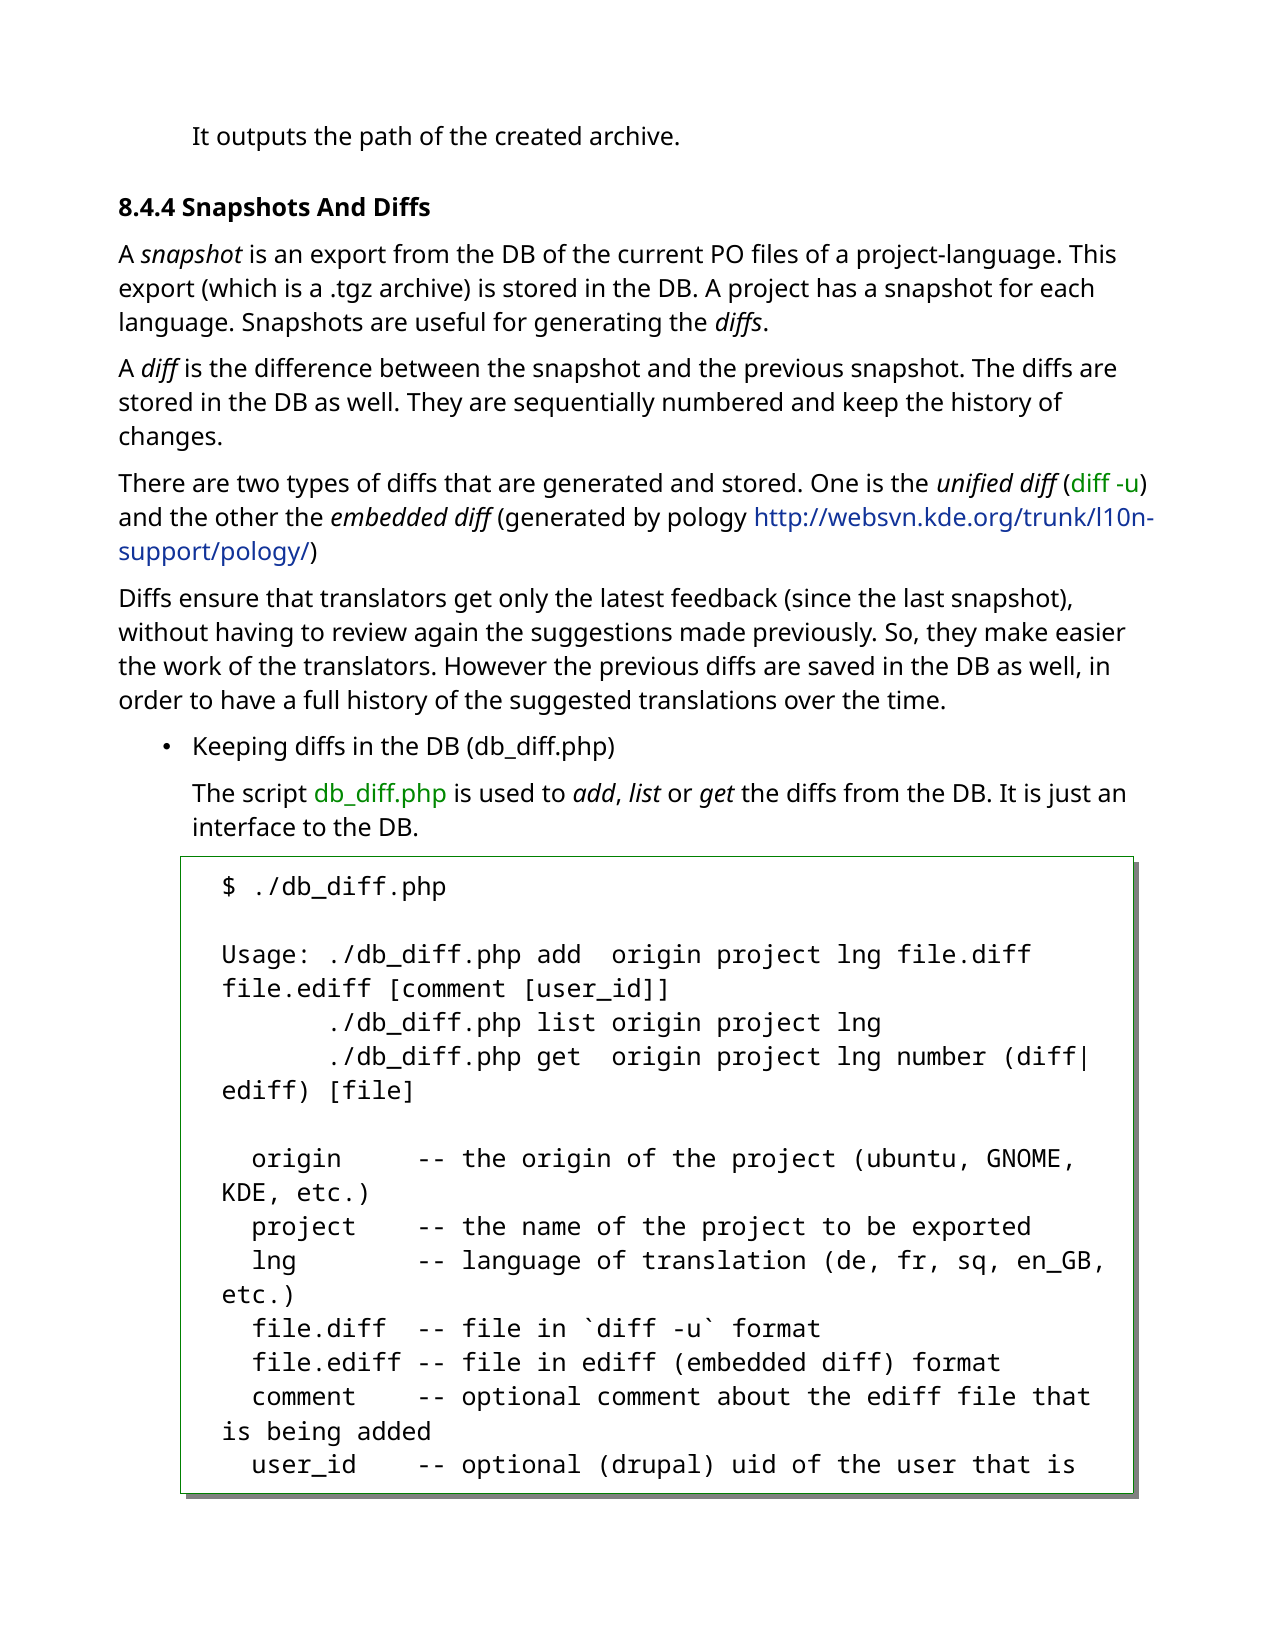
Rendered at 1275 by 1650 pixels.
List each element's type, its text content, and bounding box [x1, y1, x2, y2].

list origin -- the origin of the project (ubuntu, GNOME, KDE, etc.) [181, 1129, 1133, 1197]
list It outputs the path of the created archive. [162, 118, 1157, 152]
text A snapshot is an export from the DB of the current PO files of a project-language. This export (which is a .tgz archive) is stored in the DB. A project has a snapshot for each language. Snapshots are useful for generating the diffs. [118, 236, 1157, 338]
text A diff is the difference between the snapshot and the previous snapshot. The diffs are stored in the DB as well. They are sequentially numbered and keep the history of changes. [118, 351, 1157, 453]
list lng -- language of translation (de, fr, sq, en_GB, etc.) [181, 1231, 1133, 1299]
list file.ediff -- file in ediff (embedded diff) format [181, 1333, 1133, 1367]
list $ ./db_diff.php [181, 857, 1133, 890]
list The script db_diff.php is used to add, list or get the diffs from the DB. It is just an interface to the DB. [162, 776, 1157, 844]
text Diffs ensure that translators get only the latest feedback (since the last snapshot), without having to review again the suggestions made previously. So, they make easier the work of the translators. However the previous diffs are saved in the DB as well, in order to have a full history of the suggested translations over the time. [118, 580, 1157, 717]
list user_id -- optional (drupal) uid of the user that is [181, 1435, 1133, 1493]
list file.diff -- file in `diff -u` format [181, 1299, 1133, 1333]
list ./db_diff.php list origin project lng [181, 992, 1133, 1027]
subtitle 8.4.4 Snapshots And Diffs [118, 190, 1157, 224]
list project -- the name of the project to be exported [181, 1197, 1133, 1231]
list Keeping diffs in the DB (db_diff.php) [162, 729, 1157, 763]
list ./db_diff.php get origin project lng number (diff|ediff) [file] [181, 1027, 1133, 1095]
list Usage: ./db_diff.php add origin project lng file.diff file.ediff [comment [user_id]] [181, 924, 1133, 992]
text There are two types of diffs that are generated and stored. One is the unified diff (diff -u) and the other the embedded diff (generated by pology http://websvn.kde.org/trunk/l10n-support/pology/) [118, 466, 1157, 568]
list comment -- optional comment about the ediff file that is being added [181, 1367, 1133, 1435]
